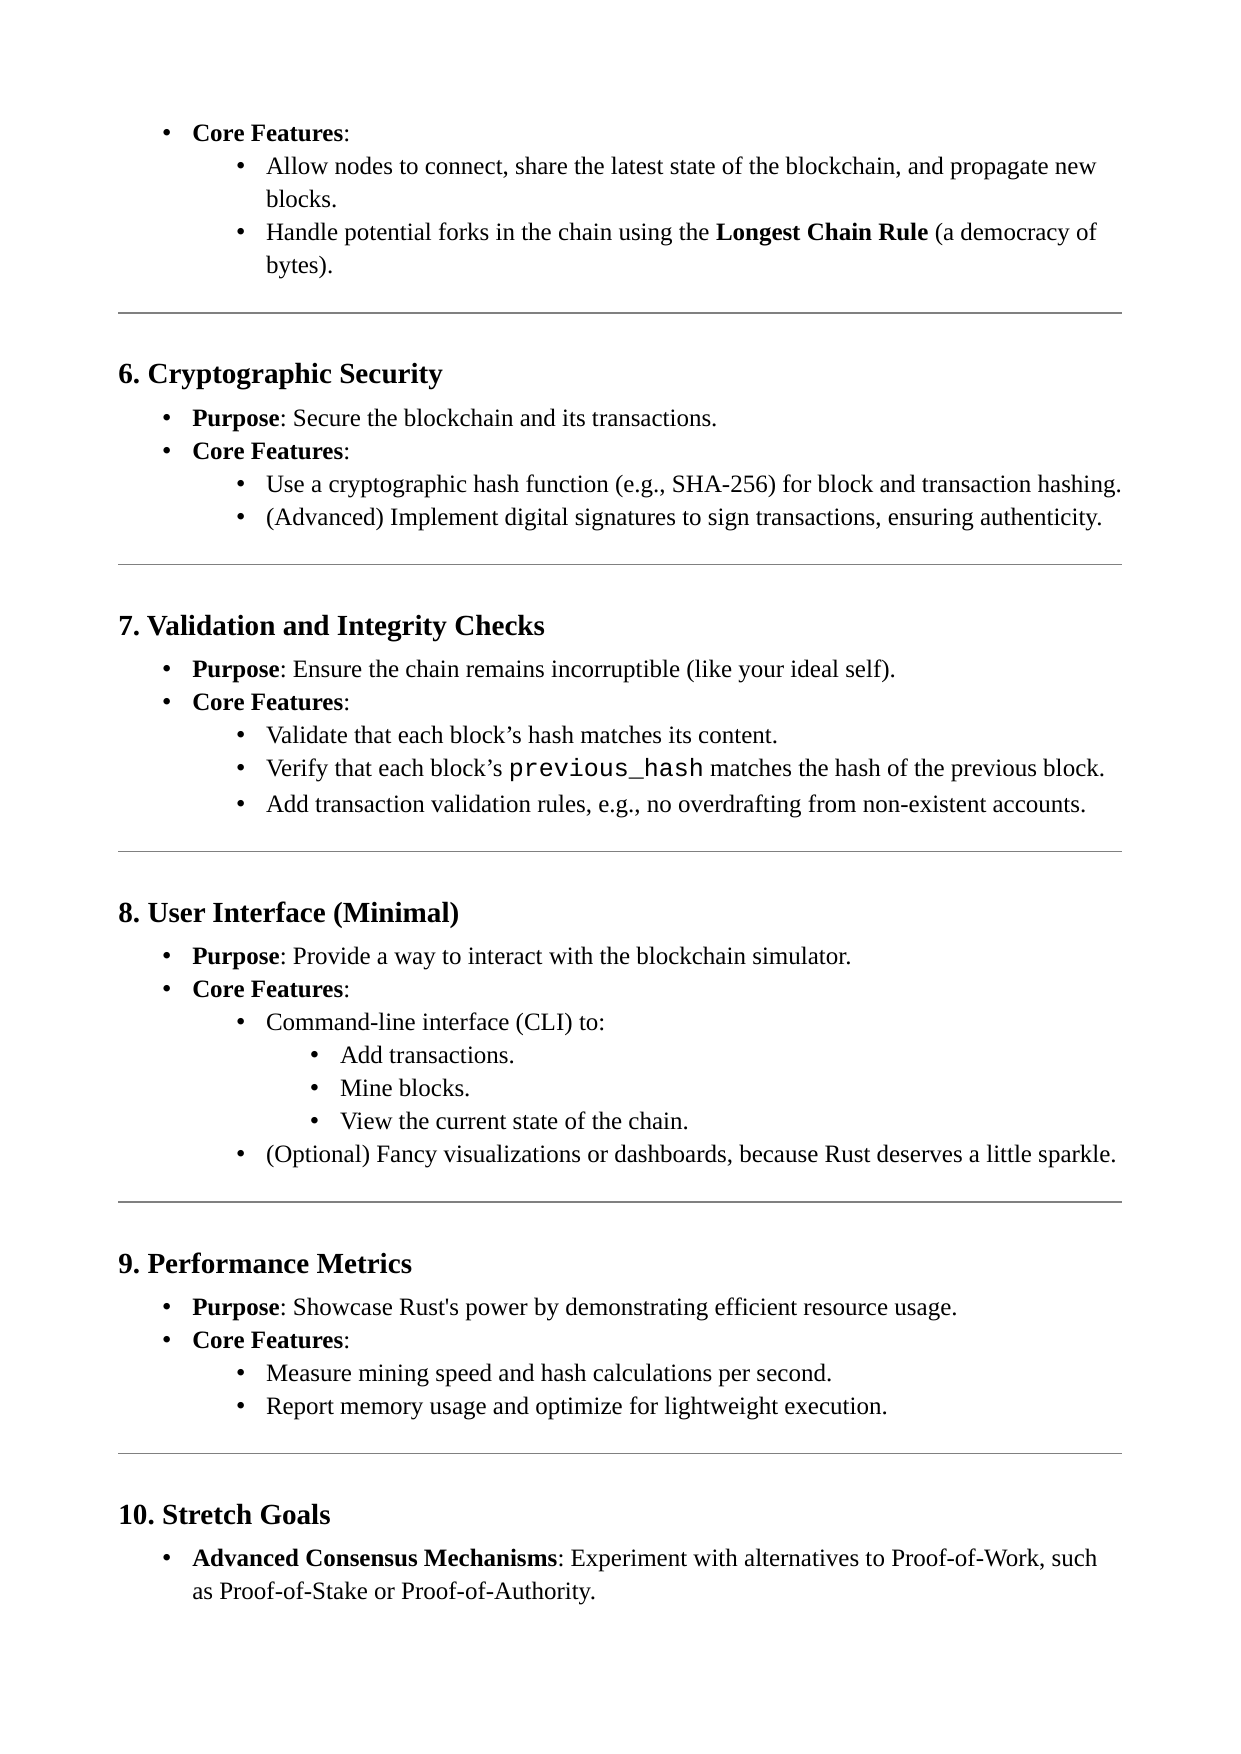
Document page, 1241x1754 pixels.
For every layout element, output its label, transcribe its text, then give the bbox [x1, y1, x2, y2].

list (Advanced) Implement digital signatures to sign transactions, ensuring authenticity. [236, 502, 1122, 531]
list Mine blocks. [310, 1073, 1122, 1102]
list Verify that each block’s previous_hash matches the hash of the previous block. [236, 753, 1122, 784]
list Core Features: [162, 436, 1122, 464]
list View the current state of the chain. [310, 1106, 1122, 1135]
subtitle 6. Cryptographic Security [118, 357, 1122, 390]
list Purpose: Provide a way to interact with the blockchain simulator. [162, 941, 1122, 970]
subtitle 8. User Interface (Minimal) [118, 895, 1122, 929]
list Handle potential forks in the chain using the Longest Chain Rule (a democracy of bytes). [236, 217, 1122, 279]
list Add transactions. [310, 1040, 1122, 1069]
list Core Features: [162, 687, 1122, 716]
list Core Features: [162, 1325, 1122, 1354]
list Core Features: [162, 974, 1122, 1003]
list Report memory usage and optimize for lightweight execution. [236, 1391, 1122, 1420]
subtitle 9. Performance Metrics [118, 1246, 1122, 1279]
subtitle 7. Validation and Integrity Checks [118, 608, 1122, 642]
list Purpose: Showcase Rust's power by demonstrating efficient resource usage. [162, 1292, 1122, 1321]
list Add transaction validation rules, e.g., no overdrafting from non-existent accounts. [236, 789, 1122, 817]
list Command-line interface (CLI) to: [236, 1007, 1122, 1036]
list (Optional) Fancy visualizations or dashboards, because Rust deserves a little sparkle. [236, 1139, 1122, 1168]
list Purpose: Ensure the chain remains incorruptible (like your ideal self). [162, 654, 1122, 683]
subtitle 10. Stretch Goals [118, 1497, 1122, 1531]
list Validate that each block’s hash matches its content. [236, 720, 1122, 749]
list Measure mining speed and hash calculations per second. [236, 1358, 1122, 1387]
list Allow nodes to connect, share the latest state of the blockchain, and propagate new blocks. [236, 151, 1122, 213]
list Advanced Consensus Mechanisms: Experiment with alternatives to Proof-of-Work, such as Proof-of-Stake or Proof-of-Authority. [162, 1543, 1122, 1605]
list Purpose: Secure the blockchain and its transactions. [162, 403, 1122, 431]
list Use a cryptographic hash function (e.g., SHA-256) for block and transaction hashing. [236, 469, 1122, 497]
list Core Features: [162, 118, 1122, 147]
